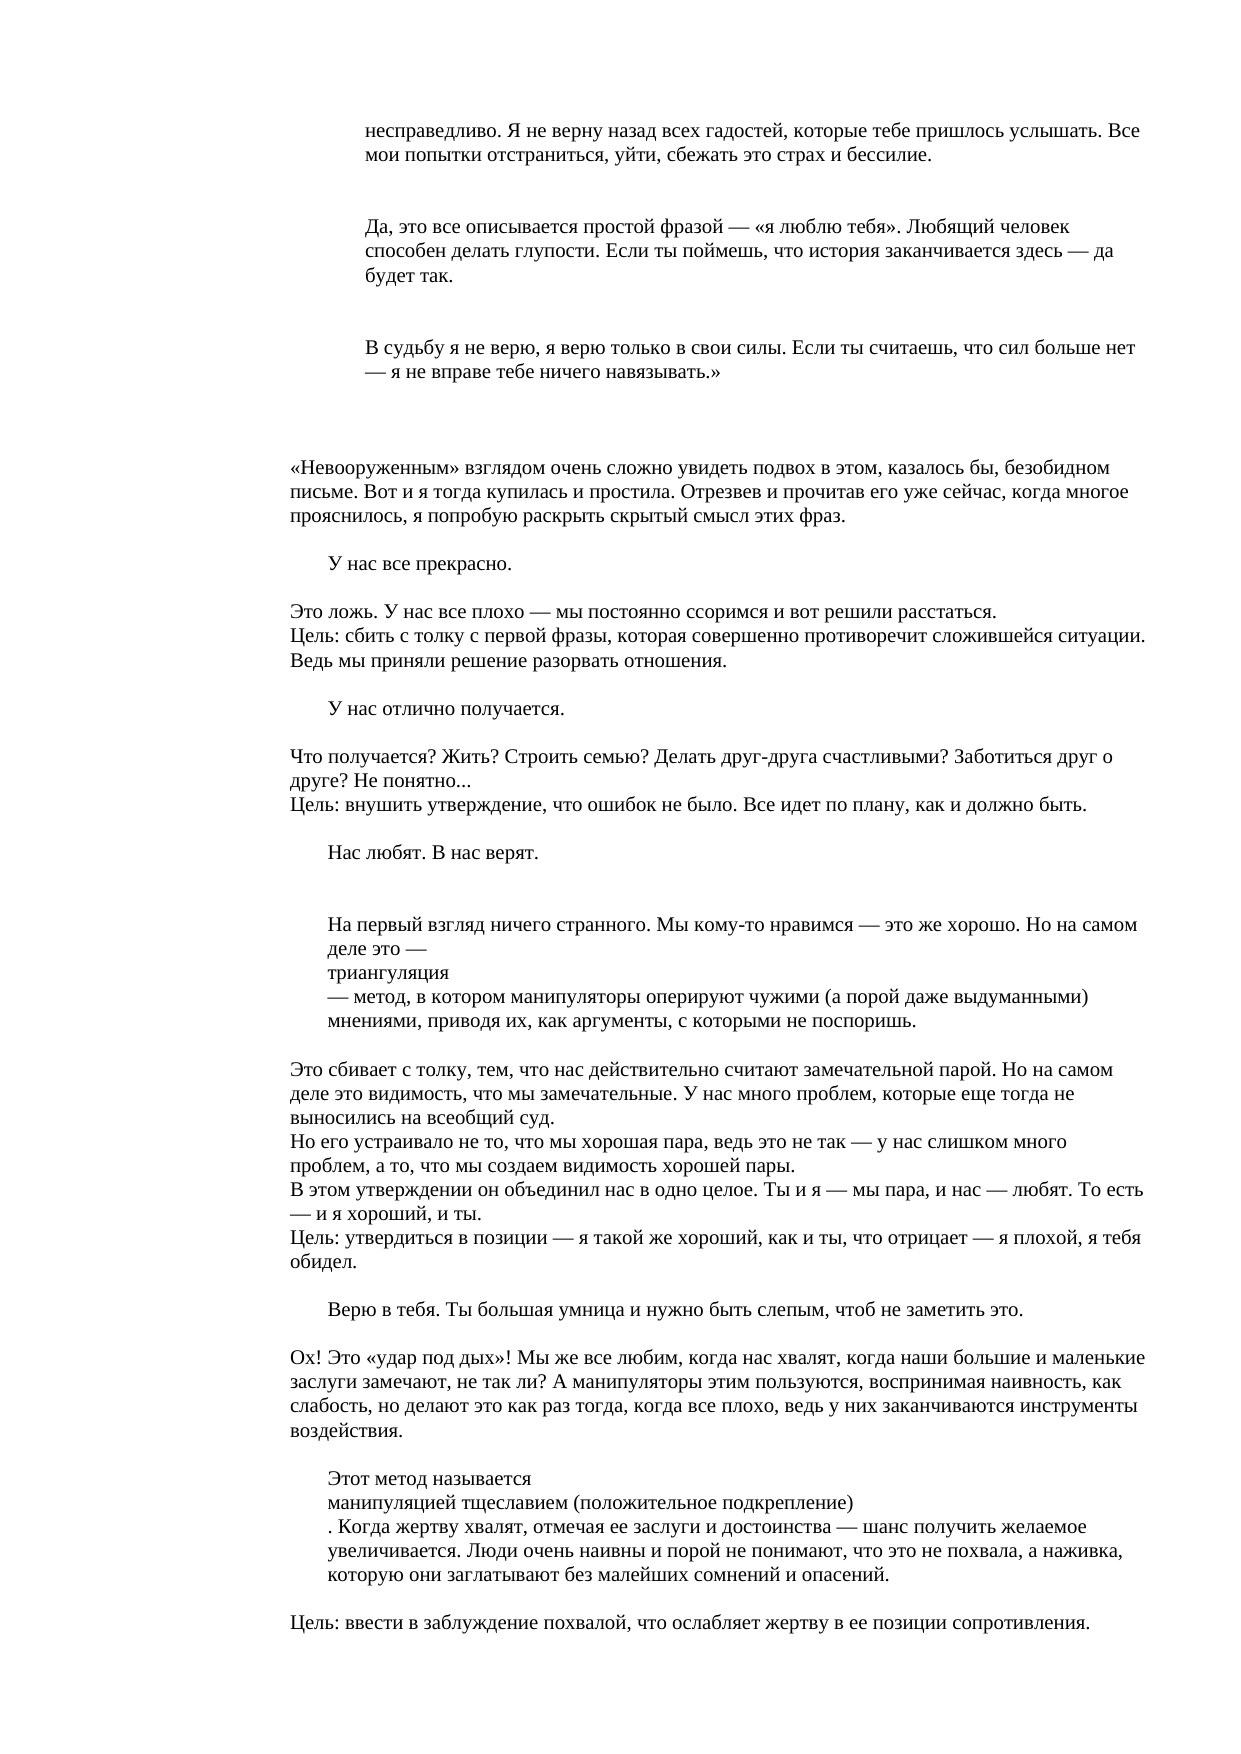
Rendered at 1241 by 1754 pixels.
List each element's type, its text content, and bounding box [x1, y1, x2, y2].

text Да, это все описывается простой фразой — «я люблю тебя». Любящий человек способен делать глупости. Если ты поймешь, что история заканчивается здесь — да будет так. [365, 214, 1152, 287]
text Это ложь. У нас все плохо — мы постоянно ссоримся и вот решили расстаться. [290, 599, 1152, 623]
text Цель: сбить с толку с первой фразы, которая совершенно противоречит сложившейся ситуации. Ведь мы приняли решение разорвать отношения. [290, 623, 1152, 672]
text Цель: утвердиться в позиции — я такой же хороший, как и ты, что отрицает — я плохой, я тебя обидел. [290, 1225, 1152, 1273]
text Верю в тебя. Ты большая умница и нужно быть слепым, чтоб не заметить это. [327, 1297, 1152, 1321]
text У нас отлично получается. [327, 696, 1152, 720]
text Нас любят. В нас верят. [327, 840, 1152, 864]
text На первый взгляд ничего странного. Мы кому-то нравимся — это же хорошо. Но на самом деле это — [327, 912, 1152, 960]
text Цель: внушить утверждение, что ошибок не было. Все идет по плану, как и должно быть. [290, 792, 1152, 816]
text несправедливо. Я не верну назад всех гадостей, которые тебе пришлось услышать. Все мои попытки отстраниться, уйти, сбежать это страх и бессилие. [365, 118, 1152, 166]
text триангуляция [327, 960, 1152, 984]
text — метод, в котором манипуляторы оперируют чужими (а порой даже выдуманными) мнениями, приводя их, как аргументы, с которыми не поспоришь. [327, 984, 1152, 1032]
text Это сбивает с толку, тем, что нас действительно считают замечательной парой. Но на самом деле это видимость, что мы замечательные. У нас много проблем, которые еще тогда не выносились на всеобщий суд. [290, 1057, 1152, 1129]
text Что получается? Жить? Строить семью? Делать друг-друга счастливыми? Заботиться друг о друге? Не понятно... [290, 744, 1152, 792]
text . Когда жертву хвалят, отмечая ее заслуги и достоинства — шанс получить желаемое увеличивается. Люди очень наивны и порой не понимают, что это не похвала, а наживка, которую они заглатывают без малейших сомнений и опасений. [327, 1514, 1152, 1586]
text манипуляцией тщеславием (положительное подкрепление) [327, 1490, 1152, 1514]
text Этот метод называется [327, 1466, 1152, 1490]
text «Невооруженным» взглядом очень сложно увидеть подвох в этом, казалось бы, безобидном письме. Вот и я тогда купилась и простила. Отрезвев и прочитав его уже сейчас, когда многое прояснилось, я попробую раскрыть скрытый смысл этих фраз. [290, 455, 1152, 527]
text Ох! Это «удар под дых»! Мы же все любим, когда нас хвалят, когда наши большие и маленькие заслуги замечают, не так ли? А манипуляторы этим пользуются, воспринимая наивность, как слабость, но делают это как раз тогда, когда все плохо, ведь у них заканчиваются инструменты воздействия. [290, 1345, 1152, 1442]
text В судьбу я не верю, я верю только в свои силы. Если ты считаешь, что сил больше нет — я не вправе тебе ничего навязывать.» [365, 335, 1152, 383]
text Но его устраивало не то, что мы хорошая пара, ведь это не так — у нас слишком много проблем, а то, что мы создаем видимость хорошей пары. [290, 1129, 1152, 1177]
text У нас все прекрасно. [327, 551, 1152, 575]
text В этом утверждении он объединил нас в одно целое. Ты и я — мы пара, и нас — любят. То есть — и я хороший, и ты. [290, 1177, 1152, 1225]
text Цель: ввести в заблуждение похвалой, что ослабляет жертву в ее позиции сопротивления. [290, 1610, 1152, 1634]
